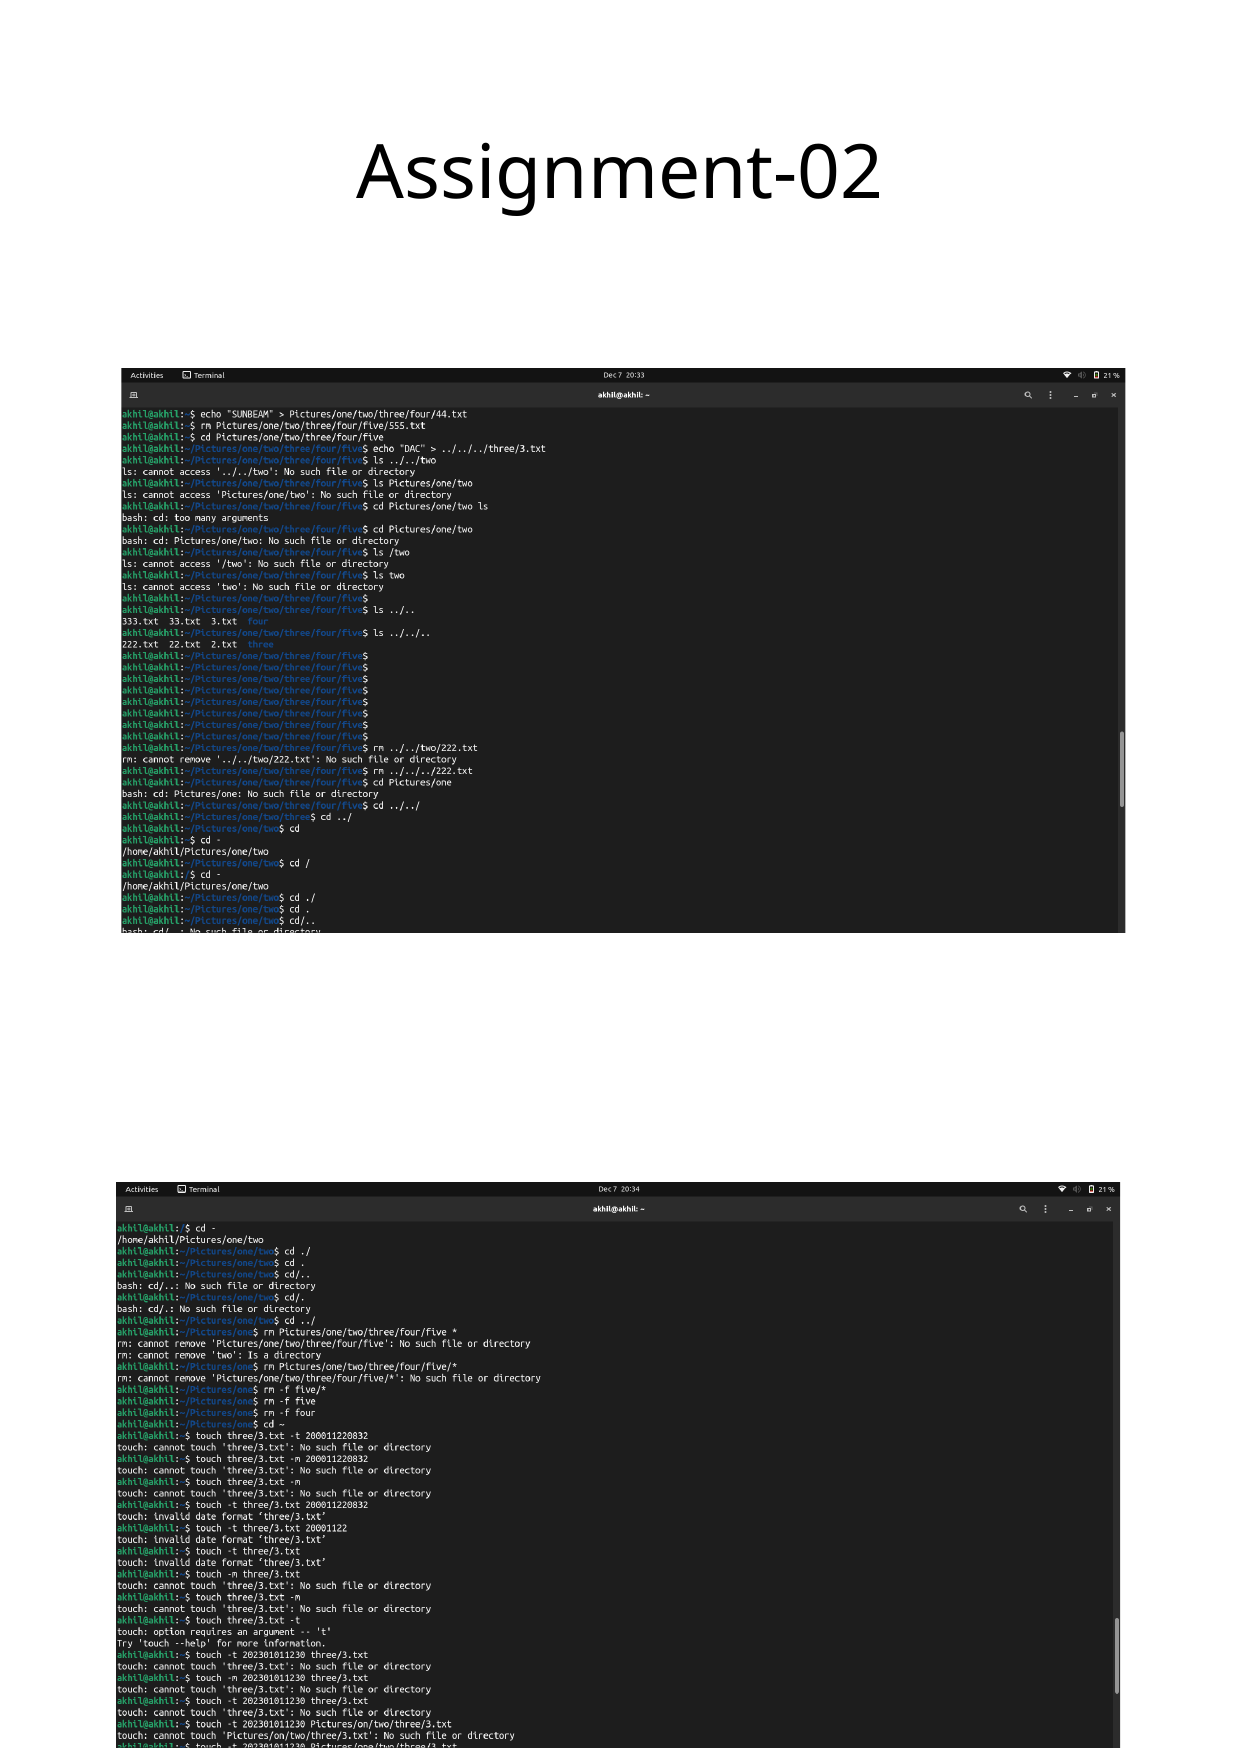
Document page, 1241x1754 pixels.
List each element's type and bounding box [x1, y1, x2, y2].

picture [116, 1182, 1121, 1748]
picture [121, 368, 1126, 933]
